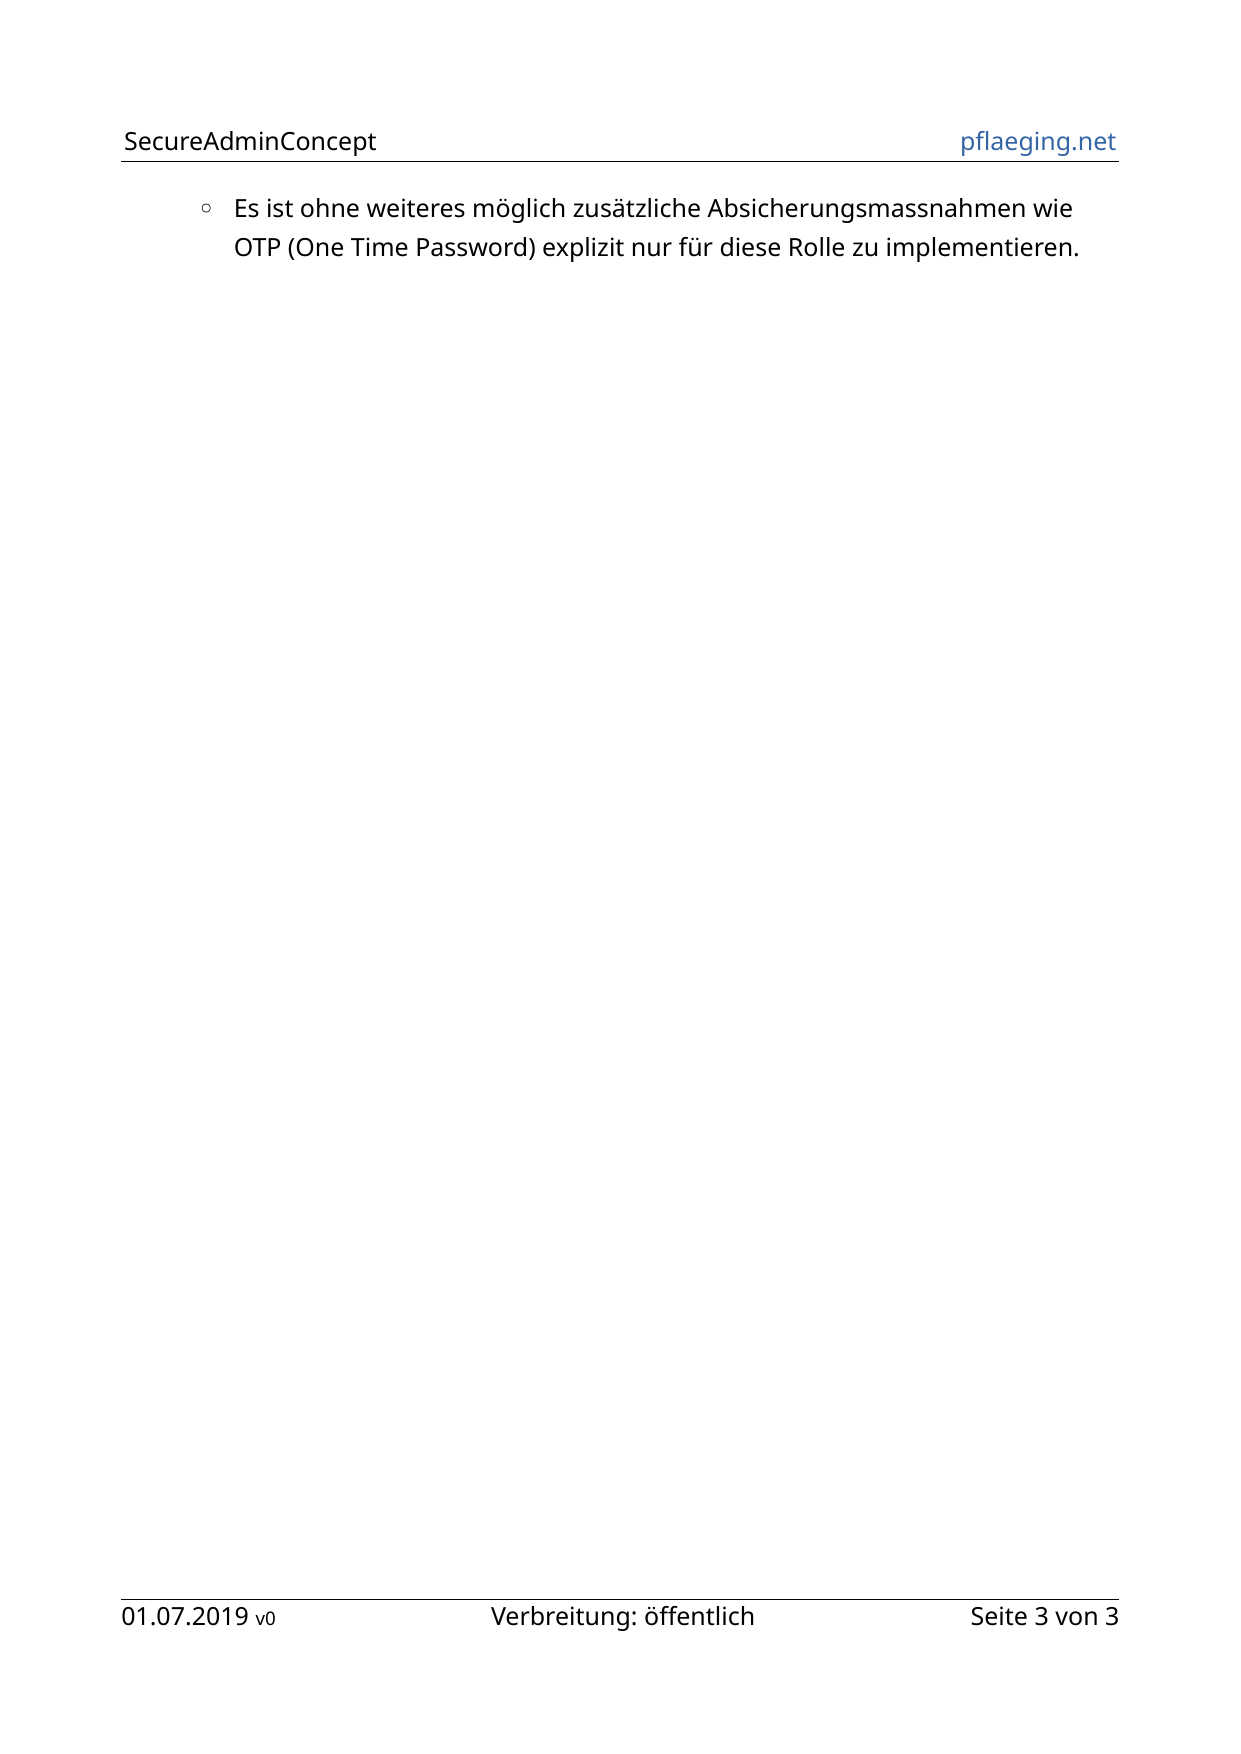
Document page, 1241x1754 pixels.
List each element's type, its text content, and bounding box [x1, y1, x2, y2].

list Es ist ohne weiteres möglich zusätzliche Absicherungsmassnahmen wie OTP (One Time Password) explizit nur für diese Rolle zu implementieren. [196, 191, 1119, 264]
